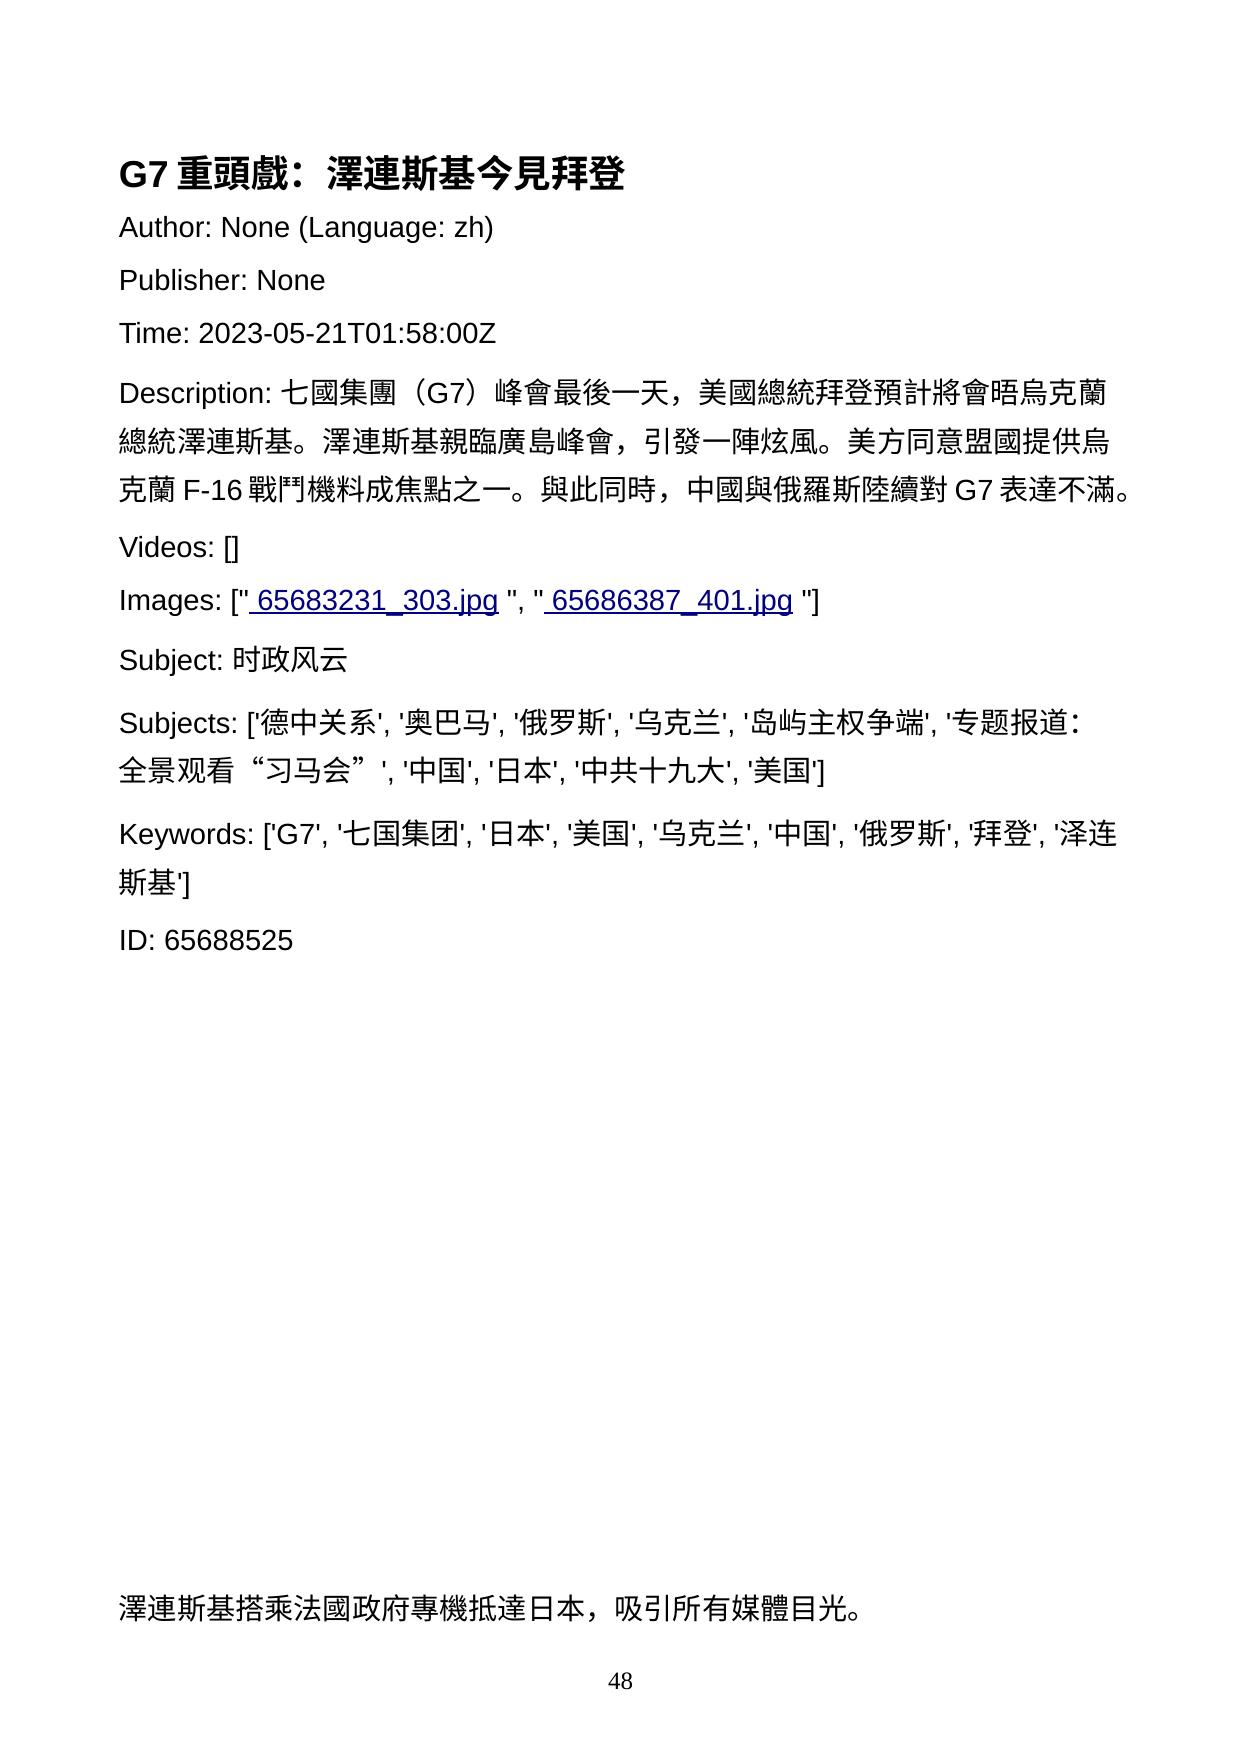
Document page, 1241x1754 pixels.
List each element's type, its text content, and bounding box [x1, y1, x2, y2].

text Author: None (Language: zh) [118, 210, 1122, 244]
text Subjects: ['德中关系', '奥巴马', '俄罗斯', '乌克兰', '岛屿主权争端', '专题报道：全景观看“习马会”', '中国', '日本', '中共十九大', '美国'] [118, 699, 1122, 790]
text Publisher: None [118, 263, 1122, 297]
subtitle G7重頭戲：澤連斯基今見拜登 [118, 143, 1122, 198]
text Keywords: ['G7', '七国集团', '日本', '美国', '乌克兰', '中国', '俄罗斯', '拜登', '泽连斯基'] [118, 811, 1122, 902]
text Subject: 时政风云 [118, 636, 1122, 678]
text Description: 七國集團（G7）峰會最後一天，美國總統拜登預計將會晤烏克蘭總統澤連斯基。澤連斯基親臨廣島峰會，引發一陣炫風。美方同意盟國提供烏克蘭F-16戰鬥機料成焦點之一。與此同時，中國與俄羅斯陸續對G7表達不滿。 [118, 370, 1122, 509]
text 澤連斯基搭乘法國政府專機抵達日本，吸引所有媒體目光。 [118, 1586, 1122, 1628]
text Images: [" 65683231_303.jpg ", " 65686387_401.jpg "] [118, 583, 1122, 617]
text Time: 2023-05-21T01:58:00Z [118, 317, 1122, 350]
text Videos: [] [118, 530, 1122, 563]
text ID: 65688525 [118, 923, 1122, 956]
